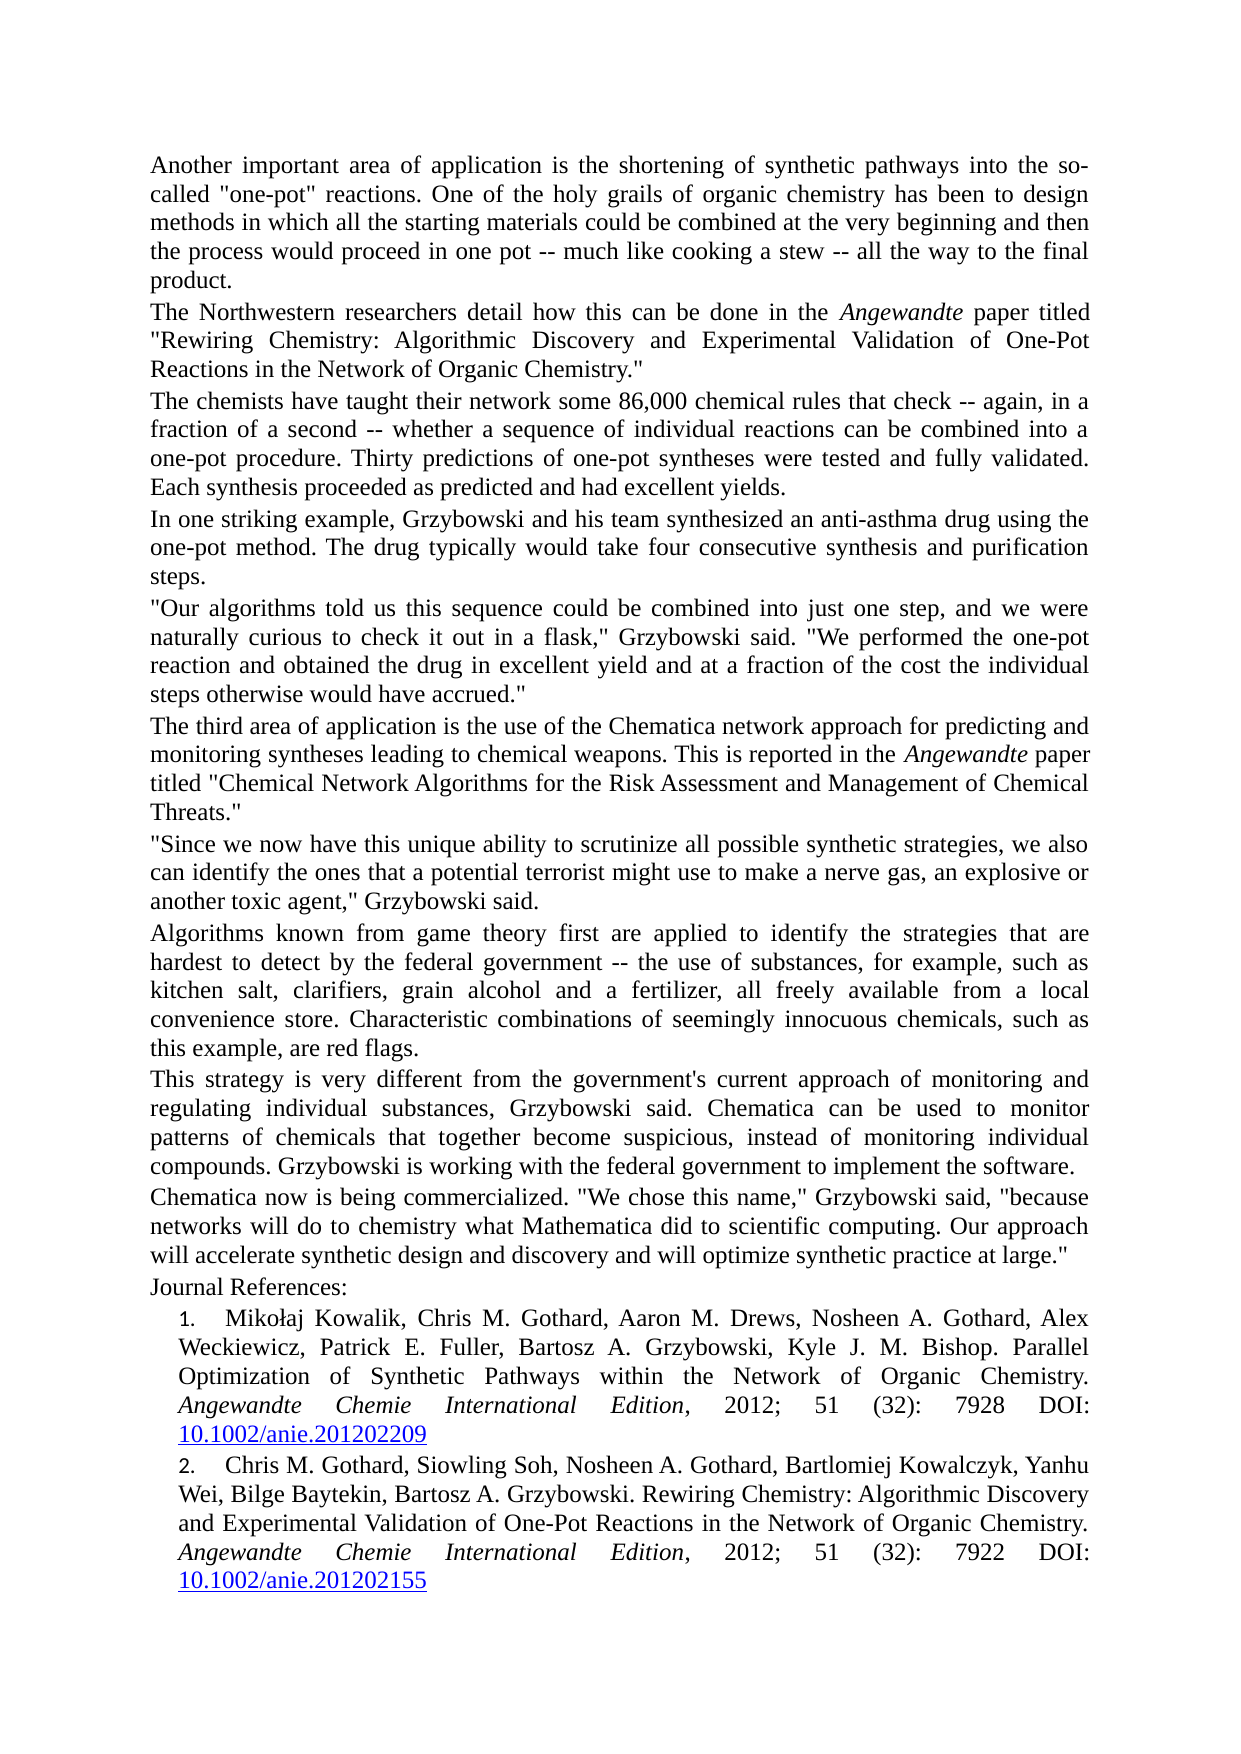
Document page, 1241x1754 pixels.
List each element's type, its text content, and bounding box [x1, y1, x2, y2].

text Chematica now is being commercialized. "We chose this name," Grzybowski said, "because networks will do to chemistry what Mathematica did to scientific computing. Our approach will accelerate synthetic design and discovery and will optimize synthetic practice at large." [150, 1182, 1090, 1269]
text Journal References: [150, 1272, 1090, 1300]
text The Northwestern researchers detail how this can be done in the Angewandte paper titled "Rewiring Chemistry: Algorithmic Discovery and Experimental Validation of One-Pot Reactions in the Network of Organic Chemistry." [150, 297, 1090, 383]
list Mikołaj Kowalik, Chris M. Gothard, Aaron M. Drews, Nosheen A. Gothard, Alex Weckiewicz, Patrick E. Fuller, Bartosz A. Grzybowski, Kyle J. M. Bishop. Parallel Optimization of Synthetic Pathways within the Network of Organic Chemistry. Angewandte Chemie International Edition, 2012; 51 (32): 7928 DOI: 10.1002/anie.201202209 [178, 1303, 1090, 1447]
text Algorithms known from game theory first are applied to identify the strategies that are hardest to detect by the federal government -- the use of substances, for example, such as kitchen salt, clarifiers, grain alcohol and a fertilizer, all freely available from a local convenience store. Characteristic combinations of seemingly innocuous chemicals, such as this example, are red flags. [150, 918, 1090, 1062]
text "Since we now have this unique ability to scrutinize all possible synthetic strategies, we also can identify the ones that a potential terrorist might use to make a nerve gas, an explosive or another toxic agent," Grzybowski said. [150, 829, 1090, 915]
text This strategy is very different from the government's current approach of monitoring and regulating individual substances, Grzybowski said. Chematica can be used to monitor patterns of chemicals that together become suspicious, instead of monitoring individual compounds. Grzybowski is working with the federal government to implement the software. [150, 1064, 1090, 1179]
text In one striking example, Grzybowski and his team synthesized an anti-asthma drug using the one-pot method. The drug typically would take four consecutive synthesis and purification steps. [150, 504, 1090, 590]
text "Our algorithms told us this sequence could be combined into just one step, and we were naturally curious to check it out in a flask," Grzybowski said. "We performed the one-pot reaction and obtained the drug in excellent yield and at a fraction of the cost the individual steps otherwise would have accrued." [150, 593, 1090, 708]
text The chemists have taught their network some 86,000 chemical rules that check -- again, in a fraction of a second -- whether a sequence of individual reactions can be combined into a one-pot procedure. Thirty predictions of one-pot syntheses were tested and fully validated. Each synthesis proceeded as predicted and had excellent yields. [150, 386, 1090, 501]
list Chris M. Gothard, Siowling Soh, Nosheen A. Gothard, Bartlomiej Kowalczyk, Yanhu Wei, Bilge Baytekin, Bartosz A. Grzybowski. Rewiring Chemistry: Algorithmic Discovery and Experimental Validation of One-Pot Reactions in the Network of Organic Chemistry. Angewandte Chemie International Edition, 2012; 51 (32): 7922 DOI: 10.1002/anie.201202155 [178, 1450, 1090, 1594]
text Another important area of application is the shortening of synthetic pathways into the so-called "one-pot" reactions. One of the holy grails of organic chemistry has been to design methods in which all the starting materials could be combined at the very beginning and then the process would proceed in one pot -- much like cooking a stew -- all the way to the final product. [150, 150, 1090, 294]
text The third area of application is the use of the Chematica network approach for predicting and monitoring syntheses leading to chemical weapons. This is reported in the Angewandte paper titled "Chemical Network Algorithms for the Risk Assessment and Management of Chemical Threats." [150, 711, 1090, 826]
